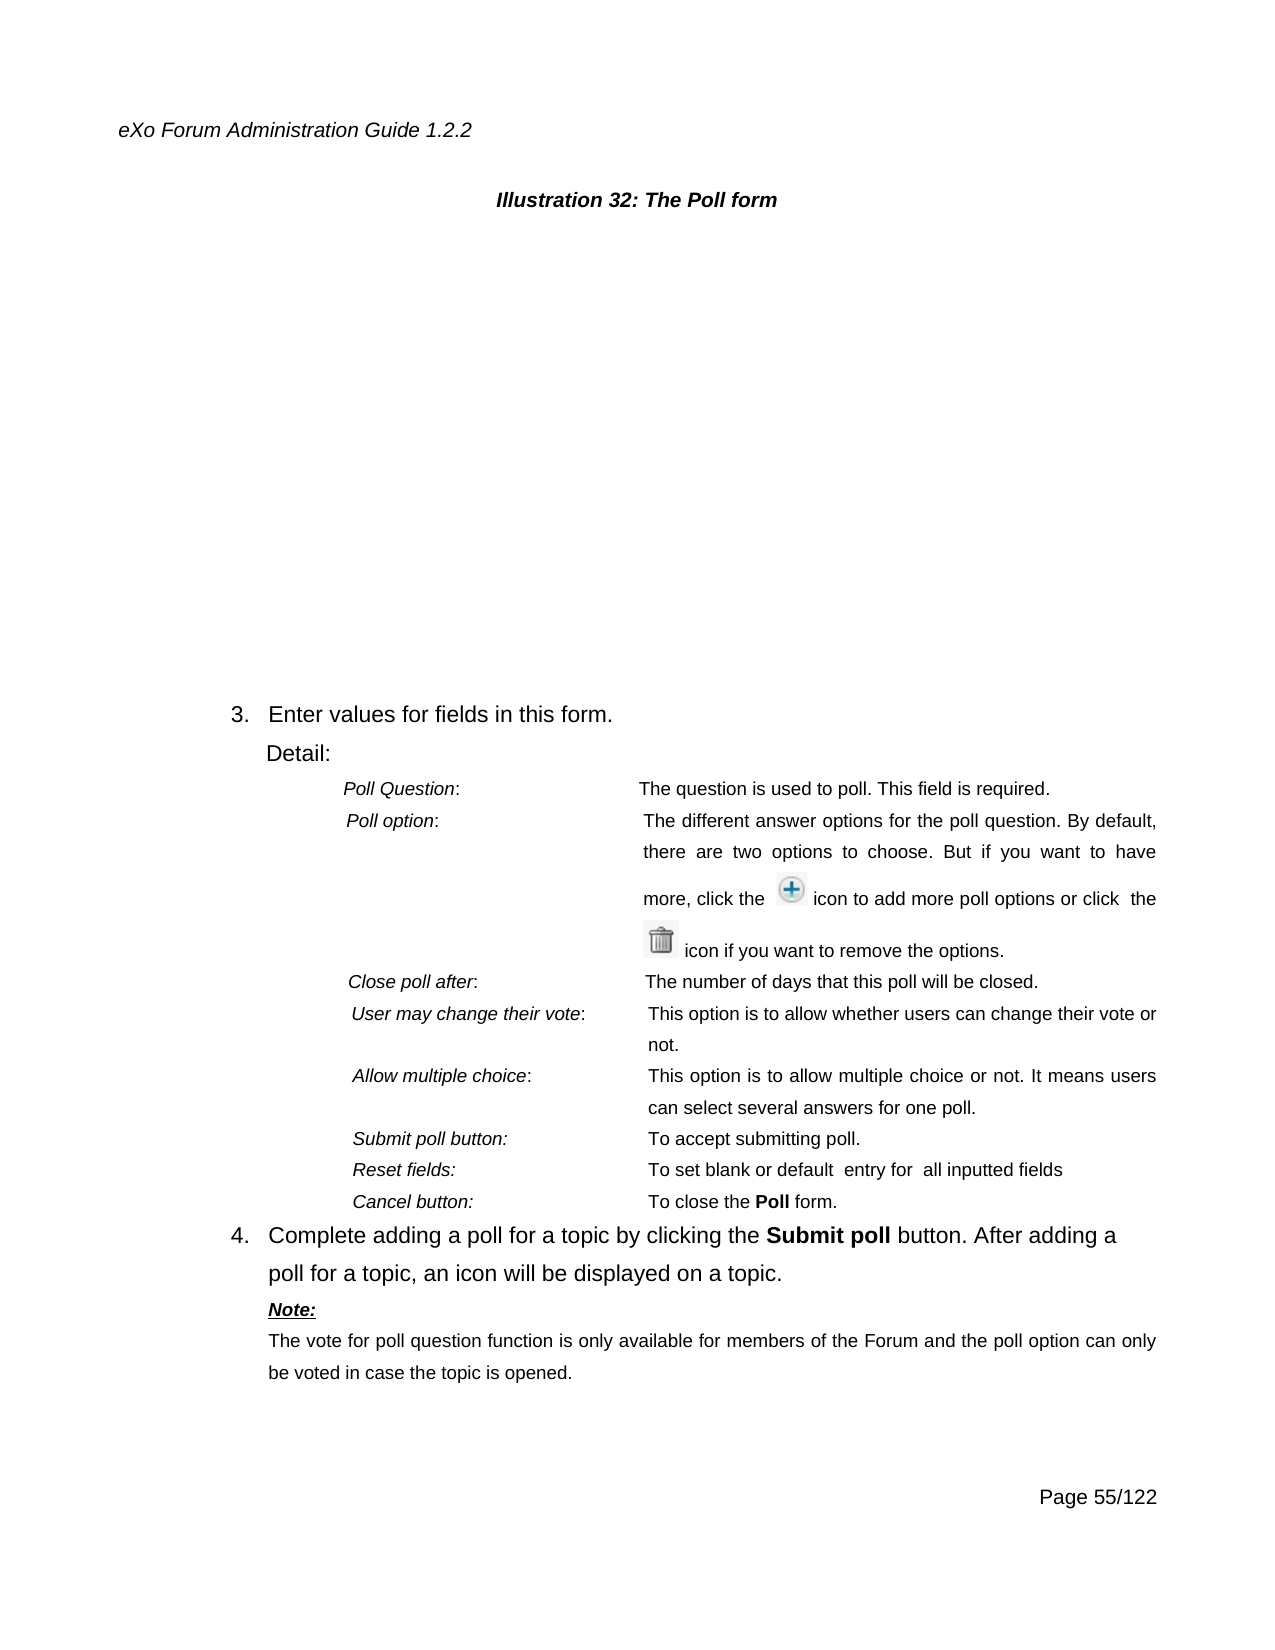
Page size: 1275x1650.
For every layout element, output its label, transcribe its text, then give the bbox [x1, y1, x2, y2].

text Poll option: The different answer options for the poll question. By default, there are two options to choose. But if you want to have more, click the icon to add more poll options or click the icon if you want to remove the options. [346, 810, 1157, 961]
text Close poll after: The number of days that this poll will be closed. [348, 972, 1157, 993]
list Complete adding a poll for a topic by clicking the Submit poll button. After adding a poll for a topic, an icon will be displayed on a topic. [231, 1223, 1157, 1287]
picture [776, 872, 808, 906]
list Illustration 32: The Poll form [121, 189, 1154, 212]
text Reset fields: To set blank or default entry for all inputted fields [352, 1160, 1157, 1181]
text Poll Question: The question is used to poll. This field is required. [343, 779, 1157, 799]
text User may change their vote: This option is to allow whether users can change their vote or not. [351, 1003, 1157, 1055]
text Detail: [118, 740, 1157, 766]
text Cancel button: To close the Poll form. [352, 1191, 1157, 1212]
list The vote for poll question function is only available for members of the Forum and the poll option can only be voted in case the topic is opened. [231, 1331, 1157, 1383]
picture [643, 920, 679, 958]
text Allow multiple choice: This option is to allow multiple choice or not. It means users can select several answers for one poll. [352, 1066, 1157, 1118]
list Note: [231, 1299, 1157, 1320]
list Enter values for fields in this form. [121, 171, 1157, 727]
text Submit poll button: To accept submitting poll. [352, 1128, 1157, 1149]
